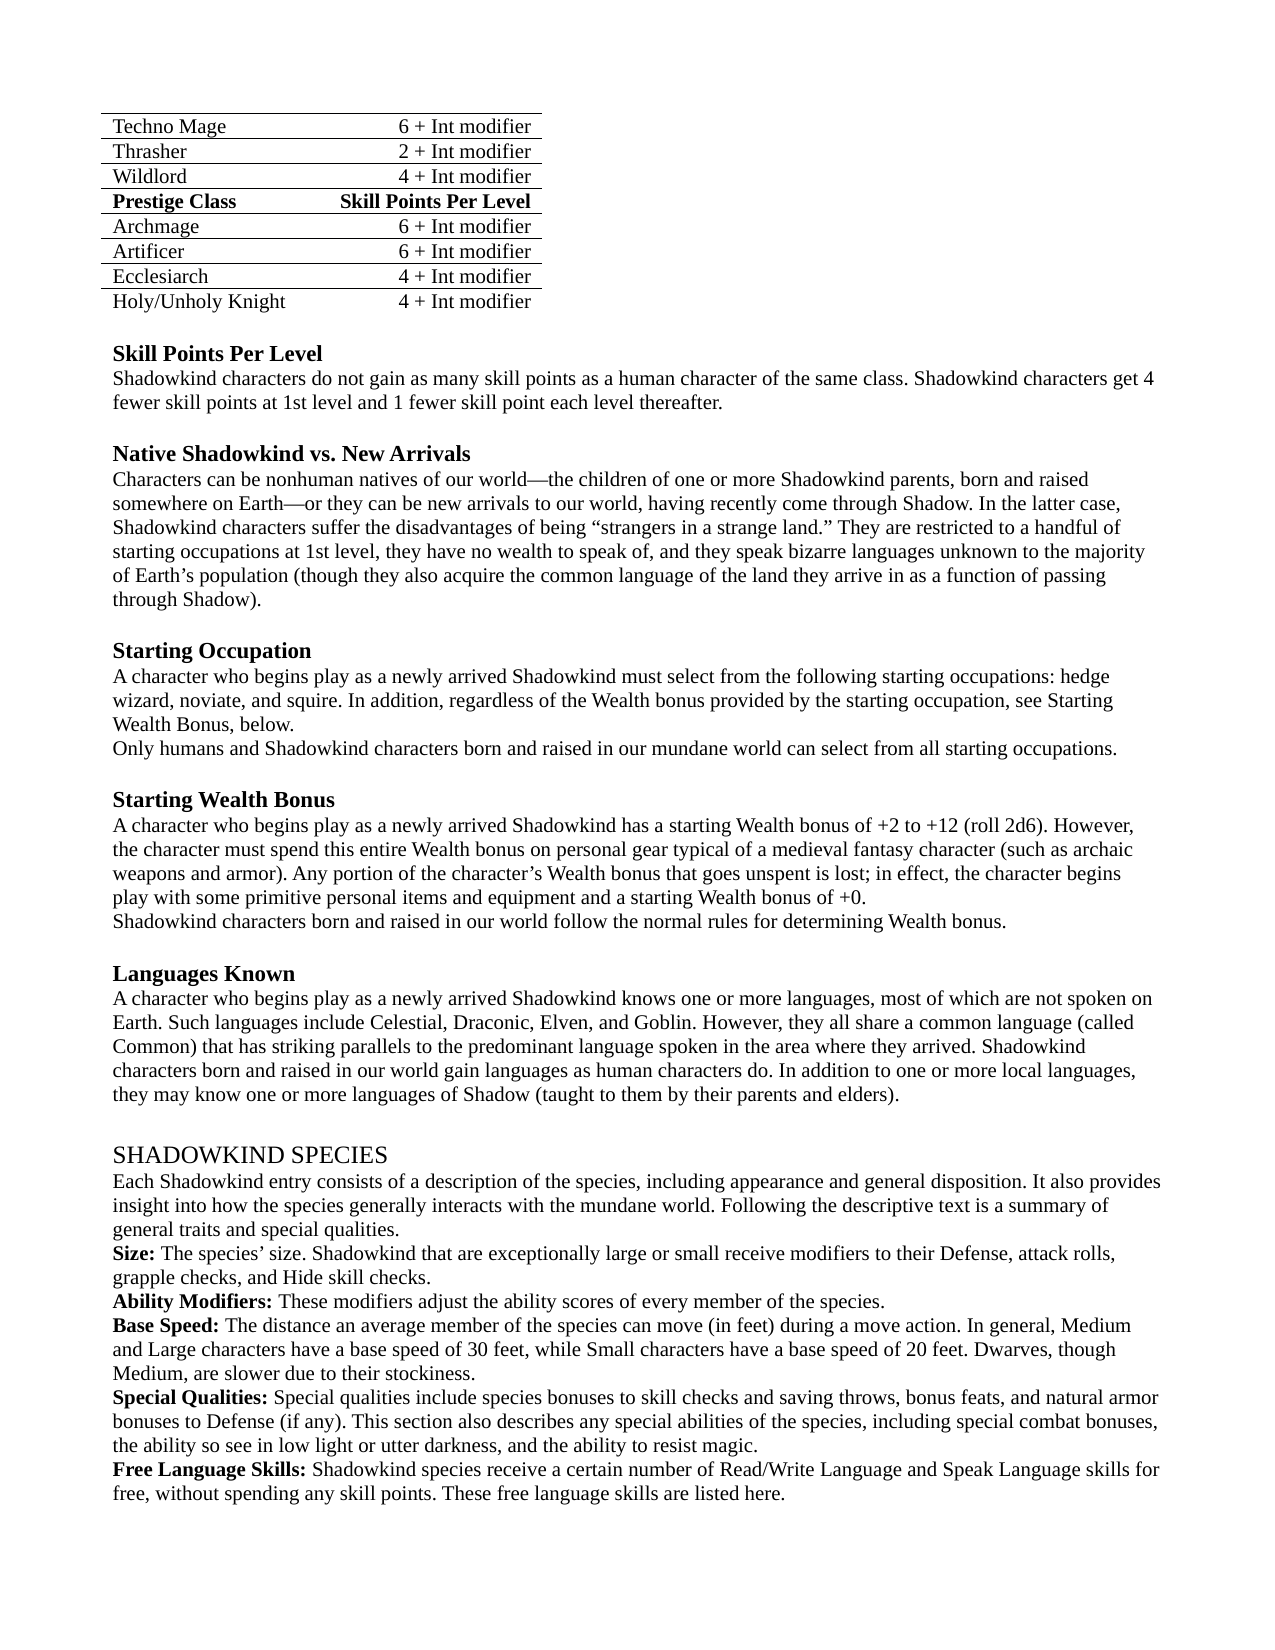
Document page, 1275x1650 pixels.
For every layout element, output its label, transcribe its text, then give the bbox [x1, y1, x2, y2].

table_cell 6 + Int modifier [328, 114, 542, 138]
table_cell 4 + Int modifier [328, 164, 542, 188]
text Native Shadowkind vs. New Arrivals [112, 441, 1162, 467]
table_cell Skill Points Per Level [328, 189, 542, 213]
table_cell 6 + Int modifier [328, 214, 542, 238]
text Only humans and Shadowkind characters born and raised in our mundane world can select from all starting occupations. [112, 736, 1162, 760]
text Size: The species’ size. Shadowkind that are exceptionally large or small receive modifiers to their Defense, attack rolls, grapple checks, and Hide skill checks. [112, 1241, 1162, 1289]
text Starting Occupation [112, 638, 1162, 664]
text Free Language Skills: Shadowkind species receive a certain number of Read/Write Language and Speak Language skills for free, without spending any skill points. These free language skills are listed here. [112, 1457, 1162, 1505]
text Starting Wealth Bonus [112, 787, 1162, 813]
text Each Shadowkind entry consists of a description of the species, including appearance and general disposition. It also provides insight into how the species generally interacts with the mundane world. Following the descriptive text is a summary of general traits and special qualities. [112, 1168, 1162, 1241]
table_cell Holy/Unholy Knight [101, 289, 328, 313]
table_cell Thrasher [101, 139, 328, 163]
table_cell Ecclesiarch [101, 264, 328, 288]
table_cell Artificer [101, 239, 328, 263]
table_cell 2 + Int modifier [328, 139, 542, 163]
subtitle Skill Points Per Level [112, 340, 1162, 366]
text A character who begins play as a newly arrived Shadowkind has a starting Wealth bonus of +2 to +12 (roll 2d6). However, the character must spend this entire Wealth bonus on personal gear typical of a medieval fantasy character (such as archaic weapons and armor). Any portion of the character’s Wealth bonus that goes unspent is lost; in effect, the character begins play with some primitive personal items and equipment and a starting Wealth bonus of +0. [112, 813, 1162, 909]
text Characters can be nonhuman natives of our world—the children of one or more Shadowkind parents, born and raised somewhere on Earth—or they can be new arrivals to our world, having recently come through Shadow. In the latter case, Shadowkind characters suffer the disadvantages of being “strangers in a strange land.” They are restricted to a handful of starting occupations at 1st level, they have no wealth to speak of, and they speak bizarre languages unknown to the majority of Earth’s population (though they also acquire the common language of the land they arrive in as a function of passing through Shadow). [112, 467, 1162, 611]
text Ability Modifiers: These modifiers adjust the ability scores of every member of the species. [112, 1289, 1162, 1313]
text A character who begins play as a newly arrived Shadowkind knows one or more languages, most of which are not spoken on Earth. Such languages include Celestial, Draconic, Elven, and Goblin. However, they all share a common language (called Common) that has striking parallels to the predominant language spoken in the area where they arrived. Shadowkind characters born and raised in our world gain languages as human characters do. In addition to one or more local languages, they may know one or more languages of Shadow (taught to them by their parents and elders). [112, 986, 1162, 1106]
text Shadowkind characters do not gain as many skill points as a human character of the same class. Shadowkind characters get 4 fewer skill points at 1st level and 1 fewer skill point each level thereafter. [112, 366, 1162, 414]
table_cell Archmage [101, 214, 328, 238]
table_cell 4 + Int modifier [328, 264, 542, 288]
table_cell Wildlord [101, 164, 328, 188]
table_cell 6 + Int modifier [328, 239, 542, 263]
table_cell 4 + Int modifier [328, 289, 542, 313]
text Base Speed: The distance an average member of the species can move (in feet) during a move action. In general, Medium and Large characters have a base speed of 30 feet, while Small characters have a base speed of 20 feet. Dwarves, though Medium, are slower due to their stockiness. [112, 1313, 1162, 1385]
text Special Qualities: Special qualities include species bonuses to skill checks and saving throws, bonus feats, and natural armor bonuses to Defense (if any). This section also describes any special abilities of the species, including special combat bonuses, the ability so see in low light or utter darkness, and the ability to resist magic. [112, 1385, 1162, 1457]
text SHADOWKIND SPECIES [112, 1140, 1162, 1168]
table_cell Techno Mage [101, 114, 328, 138]
table_cell Prestige Class [101, 189, 328, 213]
text Languages Known [112, 959, 1162, 986]
text Shadowkind characters born and raised in our world follow the normal rules for determining Wealth bonus. [112, 909, 1162, 933]
text A character who begins play as a newly arrived Shadowkind must select from the following starting occupations: hedge wizard, noviate, and squire. In addition, regardless of the Wealth bonus provided by the starting occupation, see Starting Wealth Bonus, below. [112, 664, 1162, 736]
